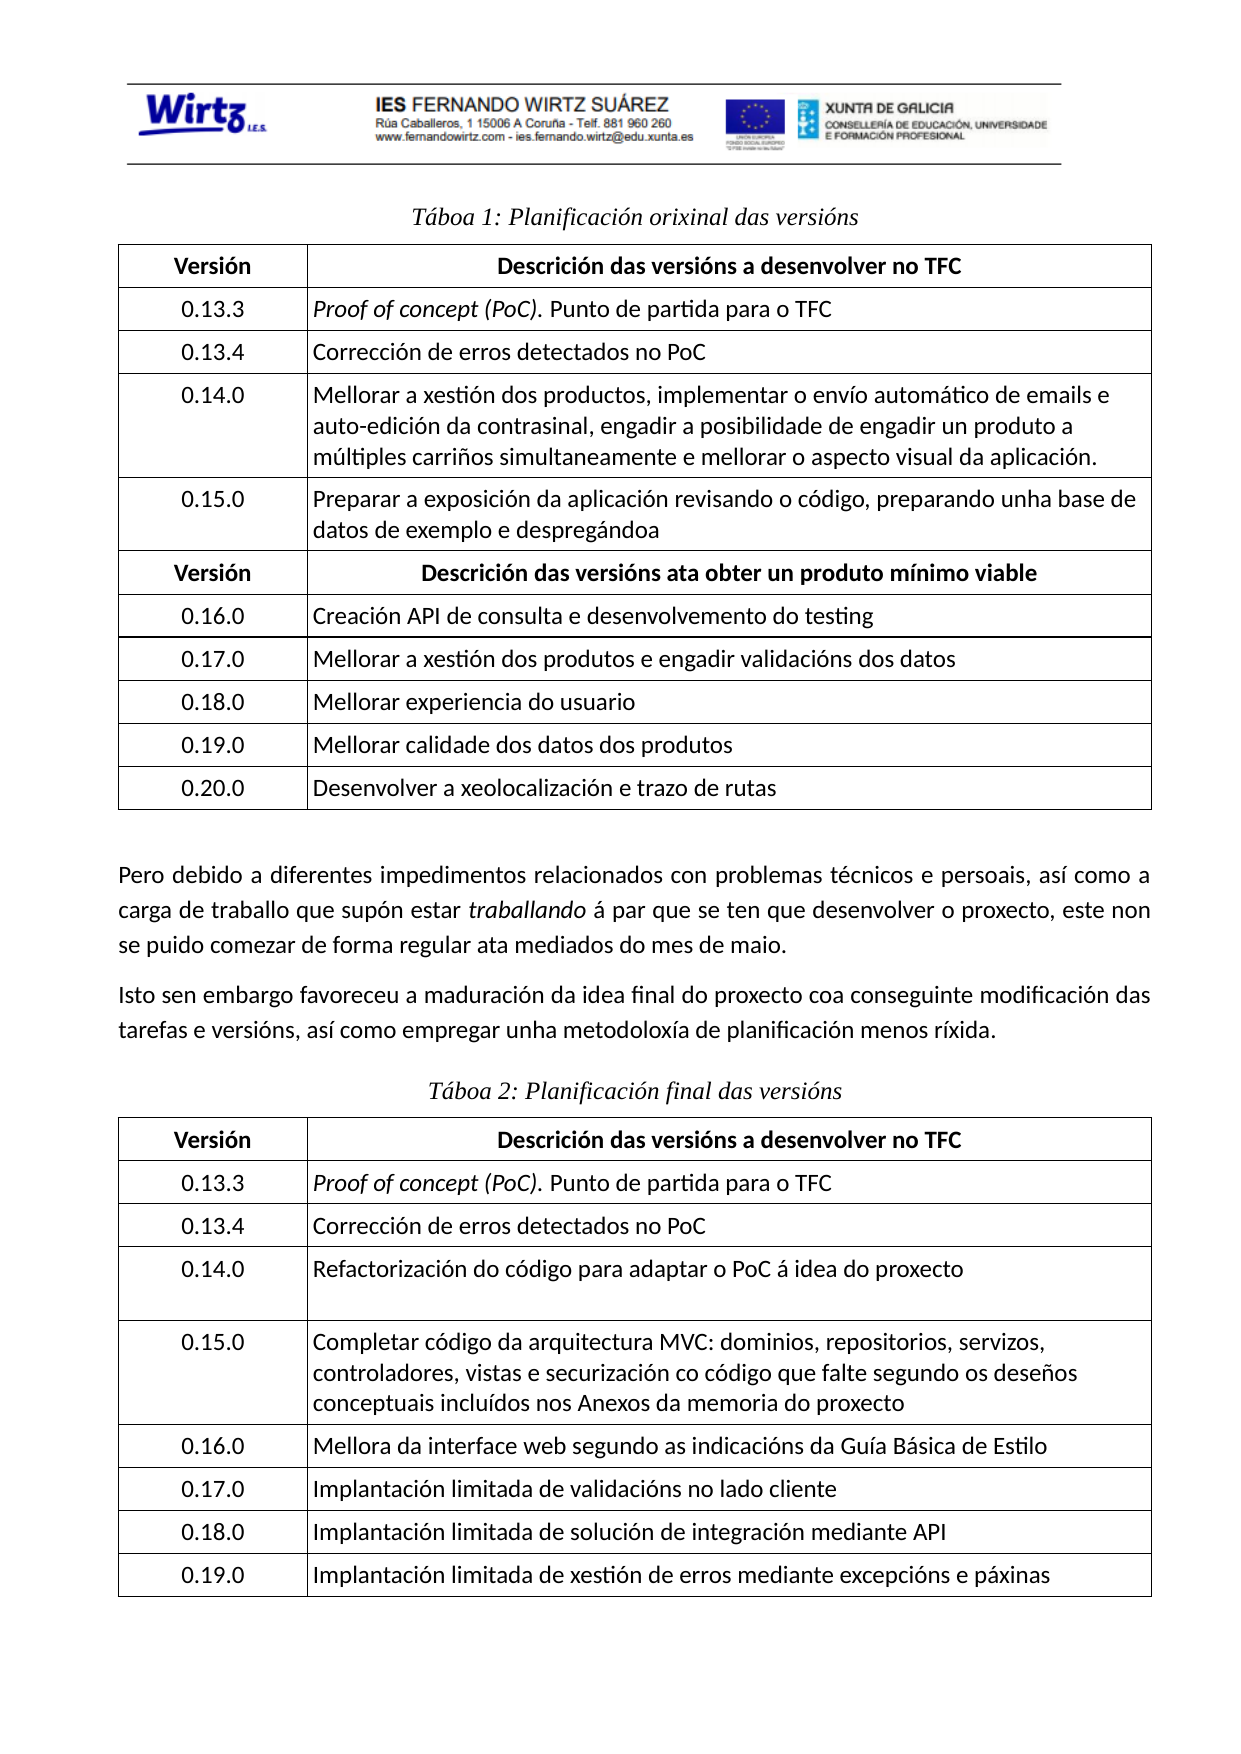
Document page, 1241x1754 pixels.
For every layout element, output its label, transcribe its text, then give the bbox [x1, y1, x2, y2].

text Isto sen embargo favoreceu a maduración da idea final do proxecto coa conseguinte modificación das tarefas e versións, así como empregar unha metodoloxía de planificación menos ríxida. [118, 979, 1152, 1044]
table_cell 0.17.0 [119, 638, 307, 679]
table_cell 0.14.0 [119, 374, 307, 477]
table_cell Implantación limitada de validacións no lado cliente [308, 1468, 1151, 1510]
picture [118, 73, 1072, 173]
table_cell Completar código da arquitectura MVC: dominios, repositorios, servizos, controladores, vistas e securización co código que falte segundo os deseños conceptuais incluídos nos Anexos da memoria do proxecto [308, 1321, 1151, 1424]
table_cell Proof of concept (PoC). Punto de partida para o TFC [308, 1161, 1151, 1203]
table_cell Creación API de consulta e desenvolvemento do testing [308, 595, 1151, 636]
table_header Descrición das versións a desenvolver no TFC [308, 1118, 1151, 1160]
table_cell 0.14.0 [119, 1247, 307, 1320]
table_cell Versión [119, 551, 307, 593]
table_cell 0.19.0 [119, 1554, 307, 1596]
table_cell Mellora da interface web segundo as indicacións da Guía Básica de Estilo [308, 1425, 1151, 1467]
table_cell Corrección de erros detectados no PoC [308, 1204, 1151, 1246]
text Táboa 2: Planificación final das versións [118, 1076, 1152, 1104]
table_cell Corrección de erros detectados no PoC [308, 331, 1151, 373]
table_cell 0.15.0 [119, 1321, 307, 1424]
table_header Descrición das versións a desenvolver no TFC [308, 245, 1151, 287]
table_cell Mellorar a xestión dos productos, implementar o envío automático de emails e auto-edición da contrasinal, engadir a posibilidade de engadir un produto a múltiples carriños simultaneamente e mellorar o aspecto visual da aplicación. [308, 374, 1151, 477]
table_header Versión [119, 245, 307, 287]
table_cell Implantación limitada de xestión de erros mediante excepcións e páxinas [308, 1554, 1151, 1596]
table_cell Proof of concept (PoC). Punto de partida para o TFC [308, 288, 1151, 330]
table_cell 0.15.0 [119, 478, 307, 550]
table_cell Refactorización do código para adaptar o PoC á idea do proxecto [308, 1247, 1151, 1320]
table_cell Mellorar experiencia do usuario [308, 681, 1151, 722]
table_cell 0.16.0 [119, 595, 307, 636]
table_cell 0.19.0 [119, 724, 307, 766]
table_cell 0.13.3 [119, 288, 307, 330]
table_cell Descrición das versións ata obter un produto mínimo viable [308, 551, 1151, 593]
table_cell 0.18.0 [119, 1511, 307, 1553]
table_cell 0.18.0 [119, 681, 307, 722]
table_cell 0.13.4 [119, 331, 307, 373]
table_cell Implantación limitada de solución de integración mediante API [308, 1511, 1151, 1553]
table_cell 0.16.0 [119, 1425, 307, 1467]
table_cell 0.13.4 [119, 1204, 307, 1246]
table_cell Desenvolver a xeolocalización e trazo de rutas [308, 767, 1151, 808]
table_header Versión [119, 1118, 307, 1160]
table_cell 0.13.3 [119, 1161, 307, 1203]
text Táboa 1: Planificación orixinal das versións [118, 202, 1152, 231]
table_cell 0.17.0 [119, 1468, 307, 1510]
text Pero debido a diferentes impedimentos relacionados con problemas técnicos e persoais, así como a carga de traballo que supón estar traballando á par que se ten que desenvolver o proxecto, este non se puido comezar de forma regular ata mediados do mes de maio. [118, 859, 1152, 960]
table_cell Mellorar a xestión dos produtos e engadir validacións dos datos [308, 638, 1151, 679]
table_cell Preparar a exposición da aplicación revisando o código, preparando unha base de datos de exemplo e despregándoa [308, 478, 1151, 550]
table_cell 0.20.0 [119, 767, 307, 808]
table_cell Mellorar calidade dos datos dos produtos [308, 724, 1151, 766]
